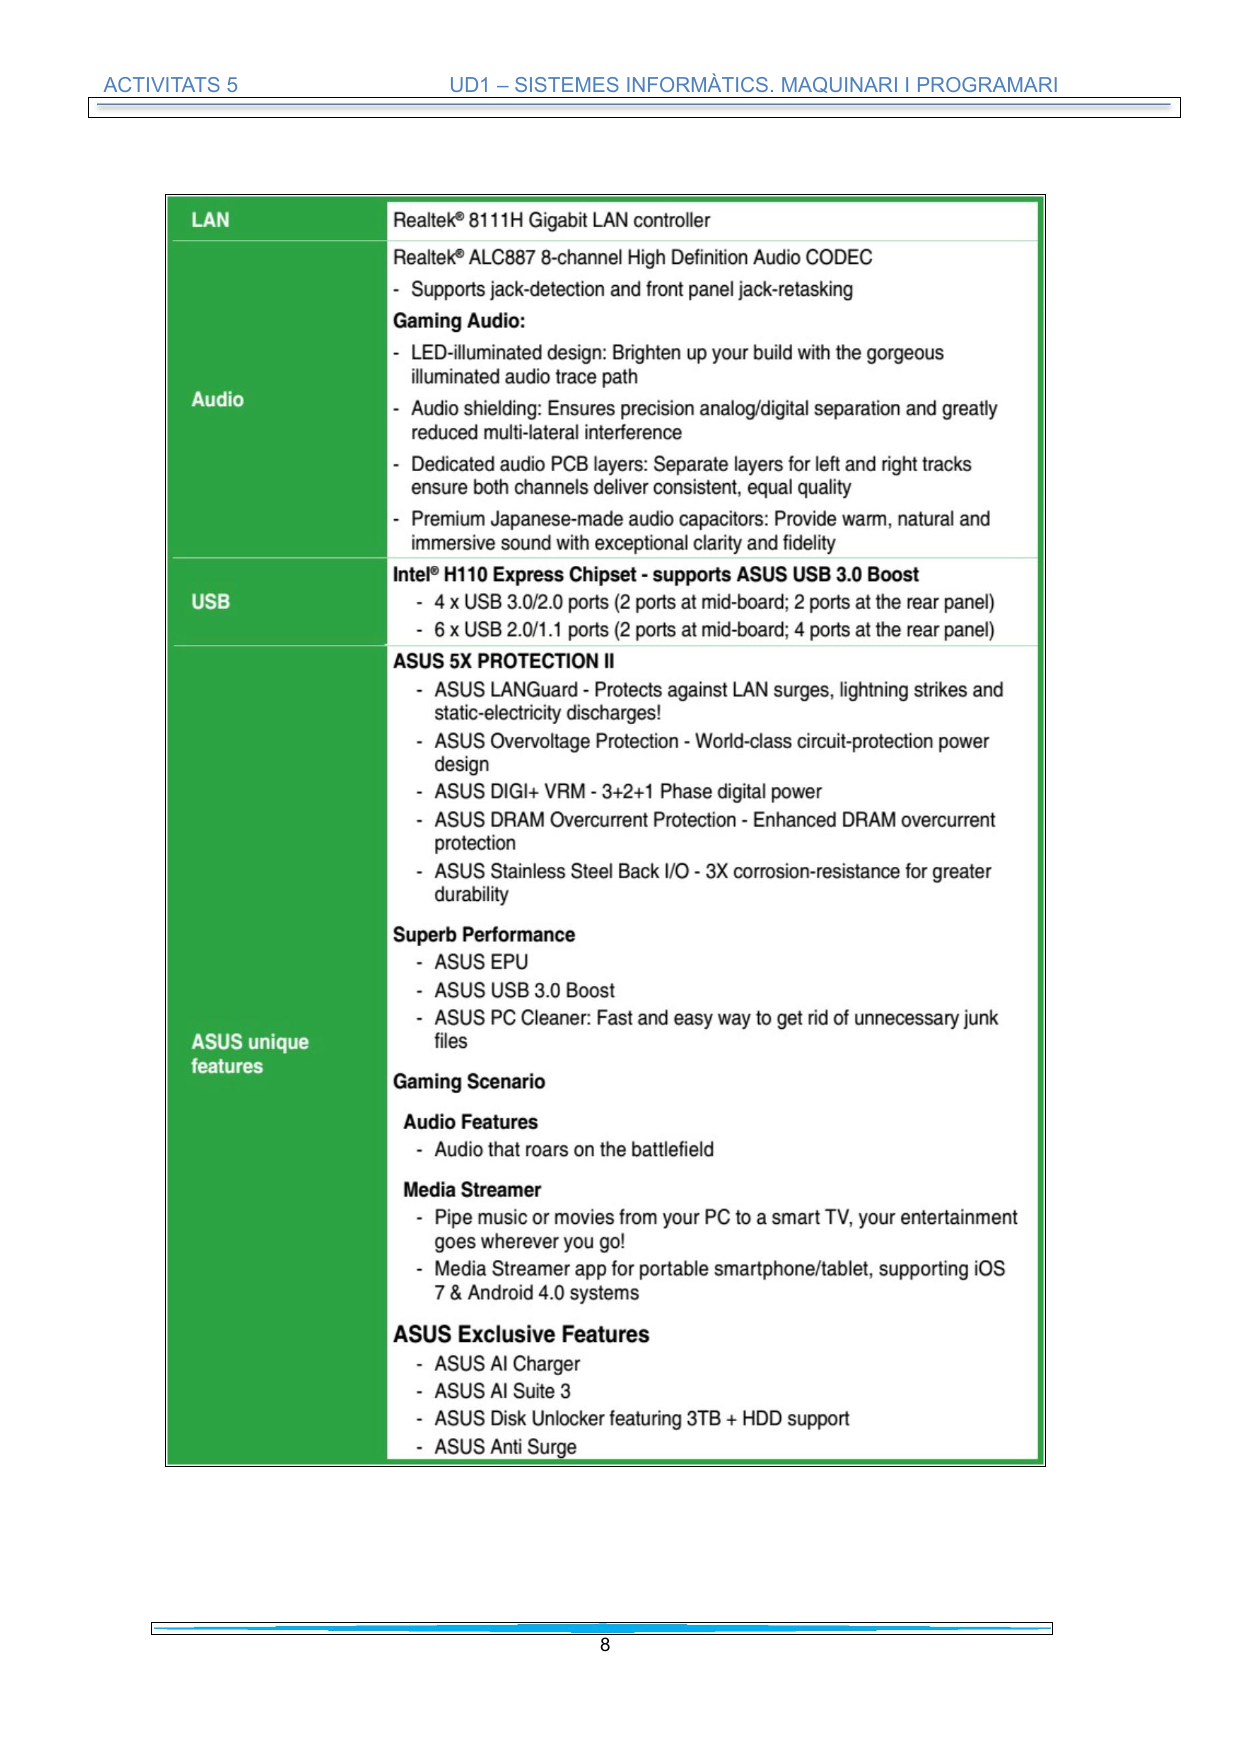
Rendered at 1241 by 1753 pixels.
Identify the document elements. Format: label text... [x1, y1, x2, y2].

picture [89, 98, 1180, 117]
text UD1 – SISTEMES INFORMÀTICS. MAQUINARI I PROGRAMARI [449, 74, 1083, 97]
picture [152, 1623, 1052, 1634]
picture [166, 195, 1045, 1466]
text ACTIVITATS 5 [103, 74, 266, 97]
text 8 [600, 1634, 635, 1656]
